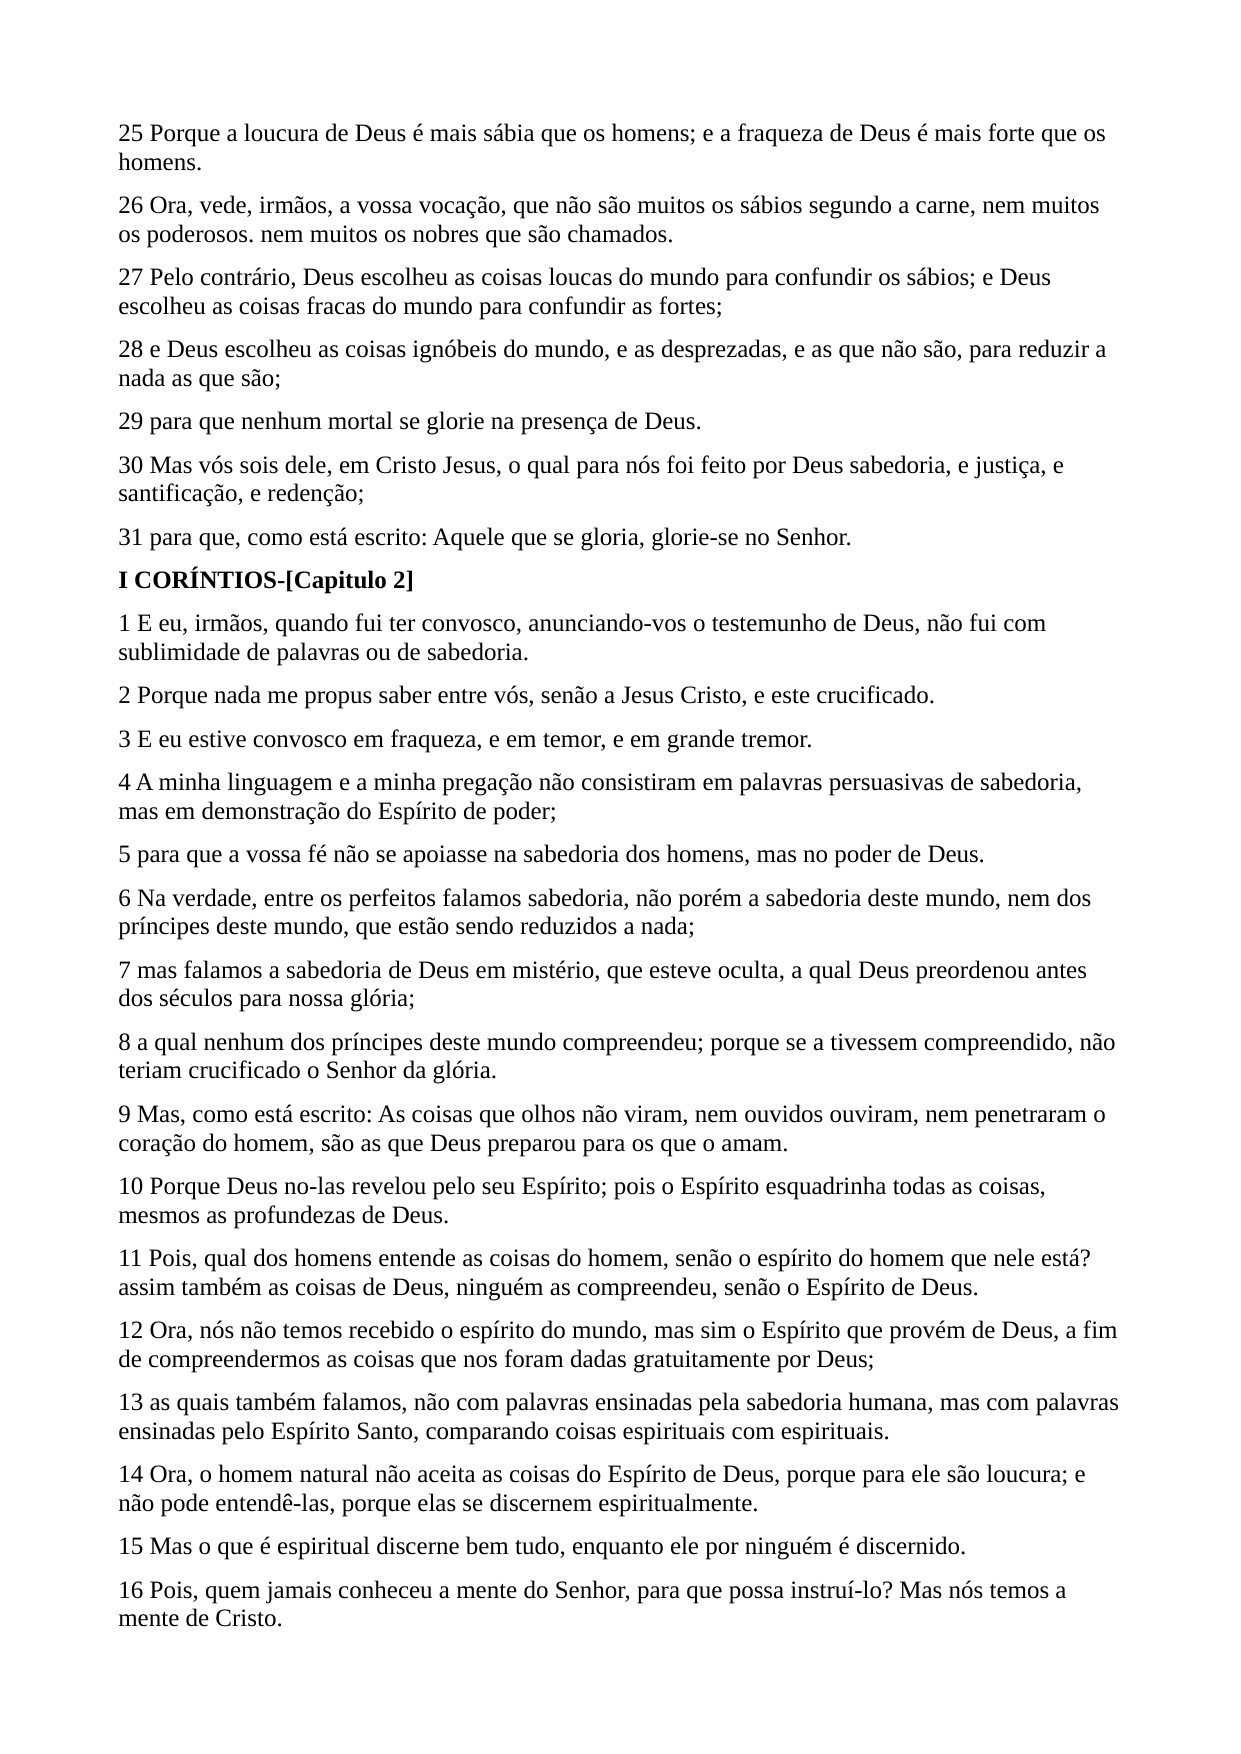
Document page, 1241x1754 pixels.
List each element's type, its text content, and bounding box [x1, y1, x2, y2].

text 4 A minha linguagem e a minha pregação não consistiram em palavras persuasivas de sabedoria, mas em demonstração do Espírito de poder; [118, 767, 1122, 825]
text 7 mas falamos a sabedoria de Deus em mistério, que esteve oculta, a qual Deus preordenou antes dos séculos para nossa glória; [118, 955, 1122, 1012]
text 26 Ora, vede, irmãos, a vossa vocação, que não são muitos os sábios segundo a carne, nem muitos os poderosos. nem muitos os nobres que são chamados. [118, 190, 1122, 248]
text 1 E eu, irmãos, quando fui ter convosco, anunciando-vos o testemunho de Deus, não fui com sublimidade de palavras ou de sabedoria. [118, 608, 1122, 666]
text 16 Pois, quem jamais conheceu a mente do Senhor, para que possa instruí-lo? Mas nós temos a mente de Cristo. [118, 1575, 1122, 1632]
text 30 Mas vós sois dele, em Cristo Jesus, o qual para nós foi feito por Deus sabedoria, e justiça, e santificação, e redenção; [118, 450, 1122, 507]
text 5 para que a vossa fé não se apoiasse na sabedoria dos homens, mas no poder de Deus. [118, 839, 1122, 868]
text 14 Ora, o homem natural não aceita as coisas do Espírito de Deus, porque para ele são loucura; e não pode entendê-las, porque elas se discernem espiritualmente. [118, 1459, 1122, 1517]
text 12 Ora, nós não temos recebido o espírito do mundo, mas sim o Espírito que provém de Deus, a fim de compreendermos as coisas que nos foram dadas gratuitamente por Deus; [118, 1315, 1122, 1373]
text I CORÍNTIOS-[Capitulo 2] [118, 565, 1122, 594]
text 15 Mas o que é espiritual discerne bem tudo, enquanto ele por ninguém é discernido. [118, 1531, 1122, 1560]
text 27 Pelo contrário, Deus escolheu as coisas loucas do mundo para confundir os sábios; e Deus escolheu as coisas fracas do mundo para confundir as fortes; [118, 262, 1122, 320]
text 2 Porque nada me propus saber entre vós, senão a Jesus Cristo, e este crucificado. [118, 681, 1122, 709]
text 8 a qual nenhum dos príncipes deste mundo compreendeu; porque se a tivessem compreendido, não teriam crucificado o Senhor da glória. [118, 1027, 1122, 1084]
text 11 Pois, qual dos homens entende as coisas do homem, senão o espírito do homem que nele está? assim também as coisas de Deus, ninguém as compreendeu, senão o Espírito de Deus. [118, 1243, 1122, 1301]
text 9 Mas, como está escrito: As coisas que olhos não viram, nem ouvidos ouviram, nem penetraram o coração do homem, são as que Deus preparou para os que o amam. [118, 1099, 1122, 1156]
text 6 Na verdade, entre os perfeitos falamos sabedoria, não porém a sabedoria deste mundo, nem dos príncipes deste mundo, que estão sendo reduzidos a nada; [118, 883, 1122, 940]
text 25 Porque a loucura de Deus é mais sábia que os homens; e a fraqueza de Deus é mais forte que os homens. [118, 118, 1122, 176]
text 28 e Deus escolheu as coisas ignóbeis do mundo, e as desprezadas, e as que não são, para reduzir a nada as que são; [118, 334, 1122, 392]
text 10 Porque Deus no-las revelou pelo seu Espírito; pois o Espírito esquadrinha todas as coisas, mesmos as profundezas de Deus. [118, 1171, 1122, 1228]
text 13 as quais também falamos, não com palavras ensinadas pela sabedoria humana, mas com palavras ensinadas pelo Espírito Santo, comparando coisas espirituais com espirituais. [118, 1387, 1122, 1445]
text 29 para que nenhum mortal se glorie na presença de Deus. [118, 406, 1122, 435]
text 3 E eu estive convosco em fraqueza, e em temor, e em grande tremor. [118, 724, 1122, 753]
text 31 para que, como está escrito: Aquele que se gloria, glorie-se no Senhor. [118, 522, 1122, 551]
